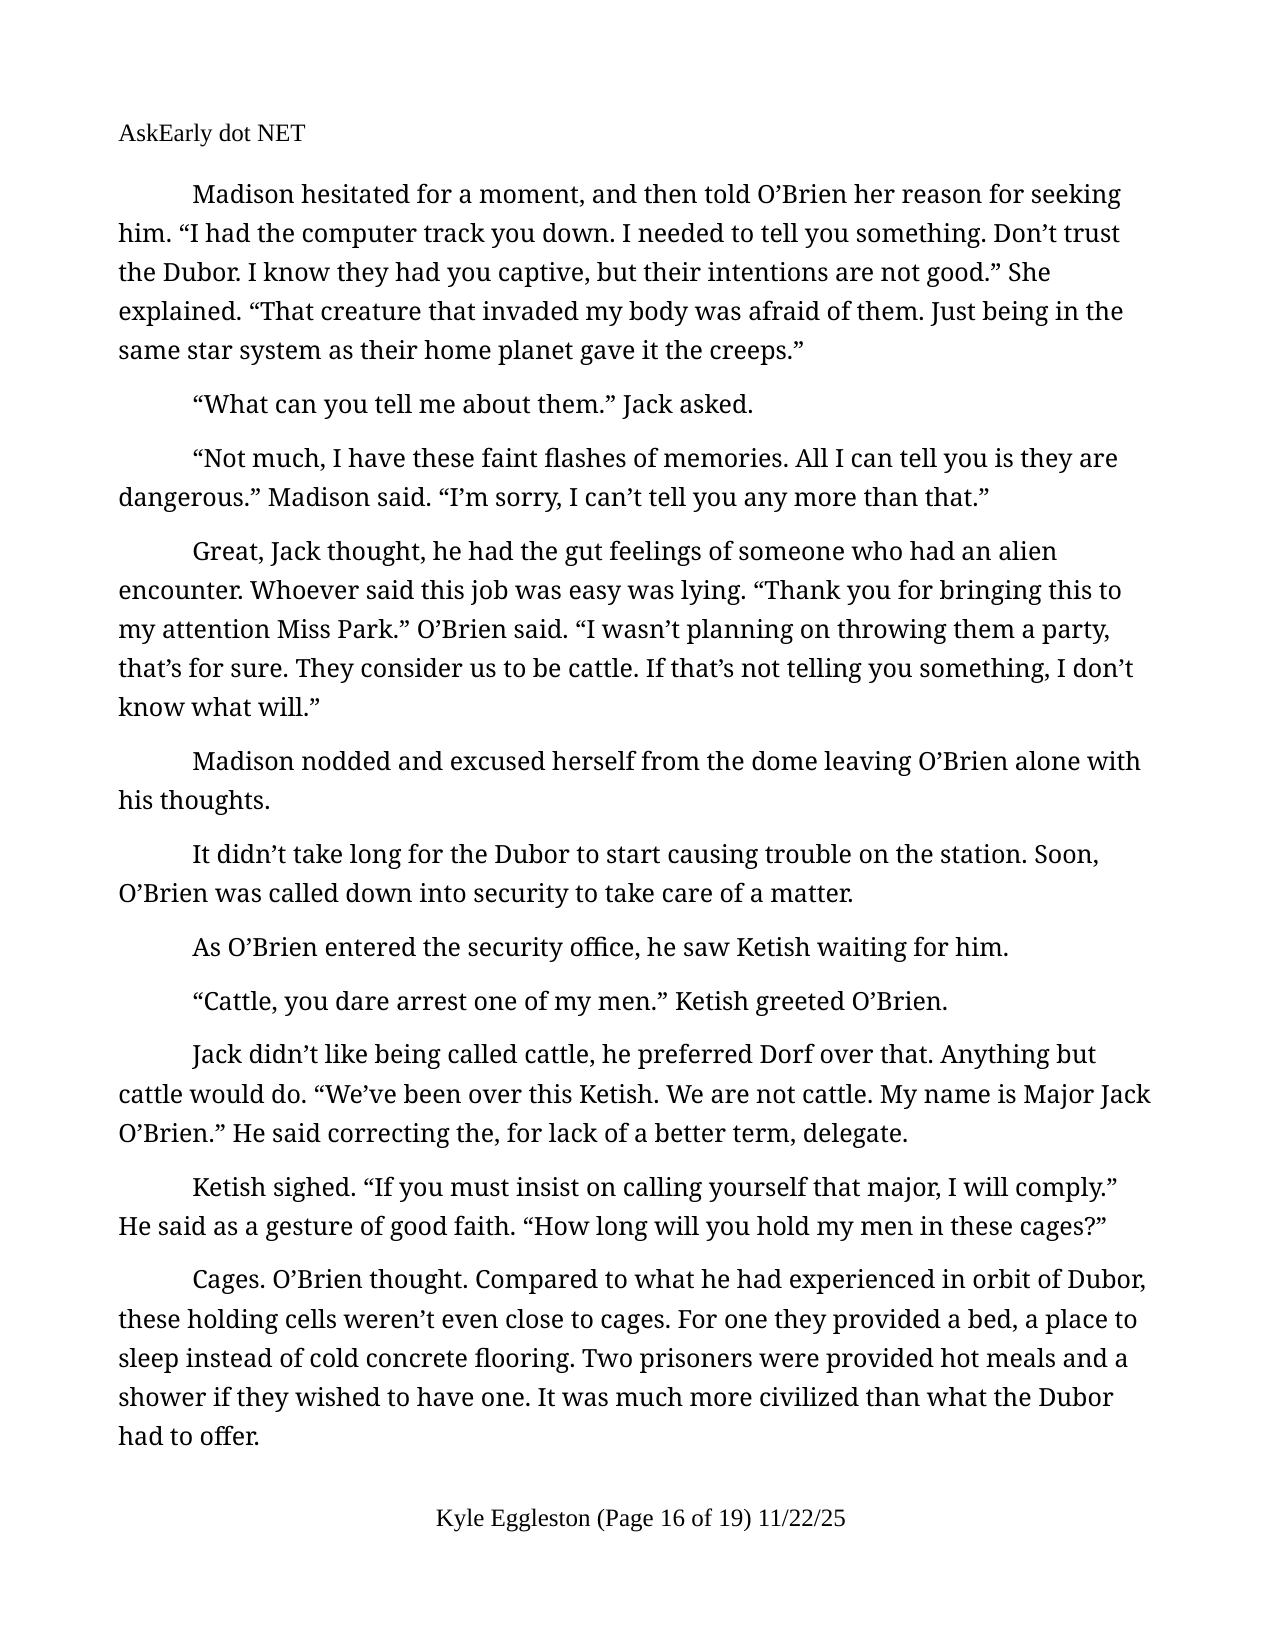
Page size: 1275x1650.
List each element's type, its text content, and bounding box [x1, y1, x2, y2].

text Jack didn’t like being called cattle, he preferred Dorf over that. Anything but cattle would do. “We’ve been over this Ketish. We are not cattle. My name is Major Jack O’Brien.” He said correcting the, for lack of a better term, delegate. [118, 1037, 1157, 1149]
text “What can you tell me about them.” Jack asked. [118, 387, 1157, 421]
text Great, Jack thought, he had the gut feelings of someone who had an alien encounter. Whoever said this job was easy was lying. “Thank you for bringing this to my attention Miss Park.” O’Brien said. “I wasn’t planning on throwing them a party, that’s for sure. They consider us to be cattle. If that’s not telling you something, I don’t know what will.” [118, 533, 1157, 724]
text Madison hesitated for a moment, and then told O’Brien her reason for seeking him. “I had the computer track you down. I needed to tell you something. Don’t trust the Dubor. I know they had you captive, but their intentions are not good.” She explained. “That creature that invaded my body was afraid of them. Just being in the same star system as their home planet gave it the creeps.” [118, 176, 1157, 367]
text Madison nodded and excused herself from the dome leaving O’Brien alone with his thoughts. [118, 744, 1157, 817]
text As O’Brien entered the security office, he saw Ketish waiting for him. [118, 930, 1157, 964]
text It didn’t take long for the Dubor to start causing trouble on the station. Soon, O’Brien was called down into security to take care of a matter. [118, 837, 1157, 910]
text Cages. O’Brien thought. Compared to what he had experienced in orbit of Dubor, these holding cells weren’t even close to cages. For one they provided a bed, a place to sleep instead of cold concrete flooring. Two prisoners were provided hot meals and a shower if they wished to have one. It was much more civilized than what the Dubor had to offer. [118, 1262, 1157, 1453]
text “Cattle, you dare arrest one of my men.” Ketish greeted O’Brien. [118, 983, 1157, 1017]
text “Not much, I have these faint flashes of memories. All I can tell you is they are dangerous.” Madison said. “I’m sorry, I can’t tell you any more than that.” [118, 441, 1157, 514]
text Ketish sighed. “If you must insist on calling yourself that major, I will comply.” He said as a gesture of good faith. “How long will you hold my men in these cages?” [118, 1169, 1157, 1242]
